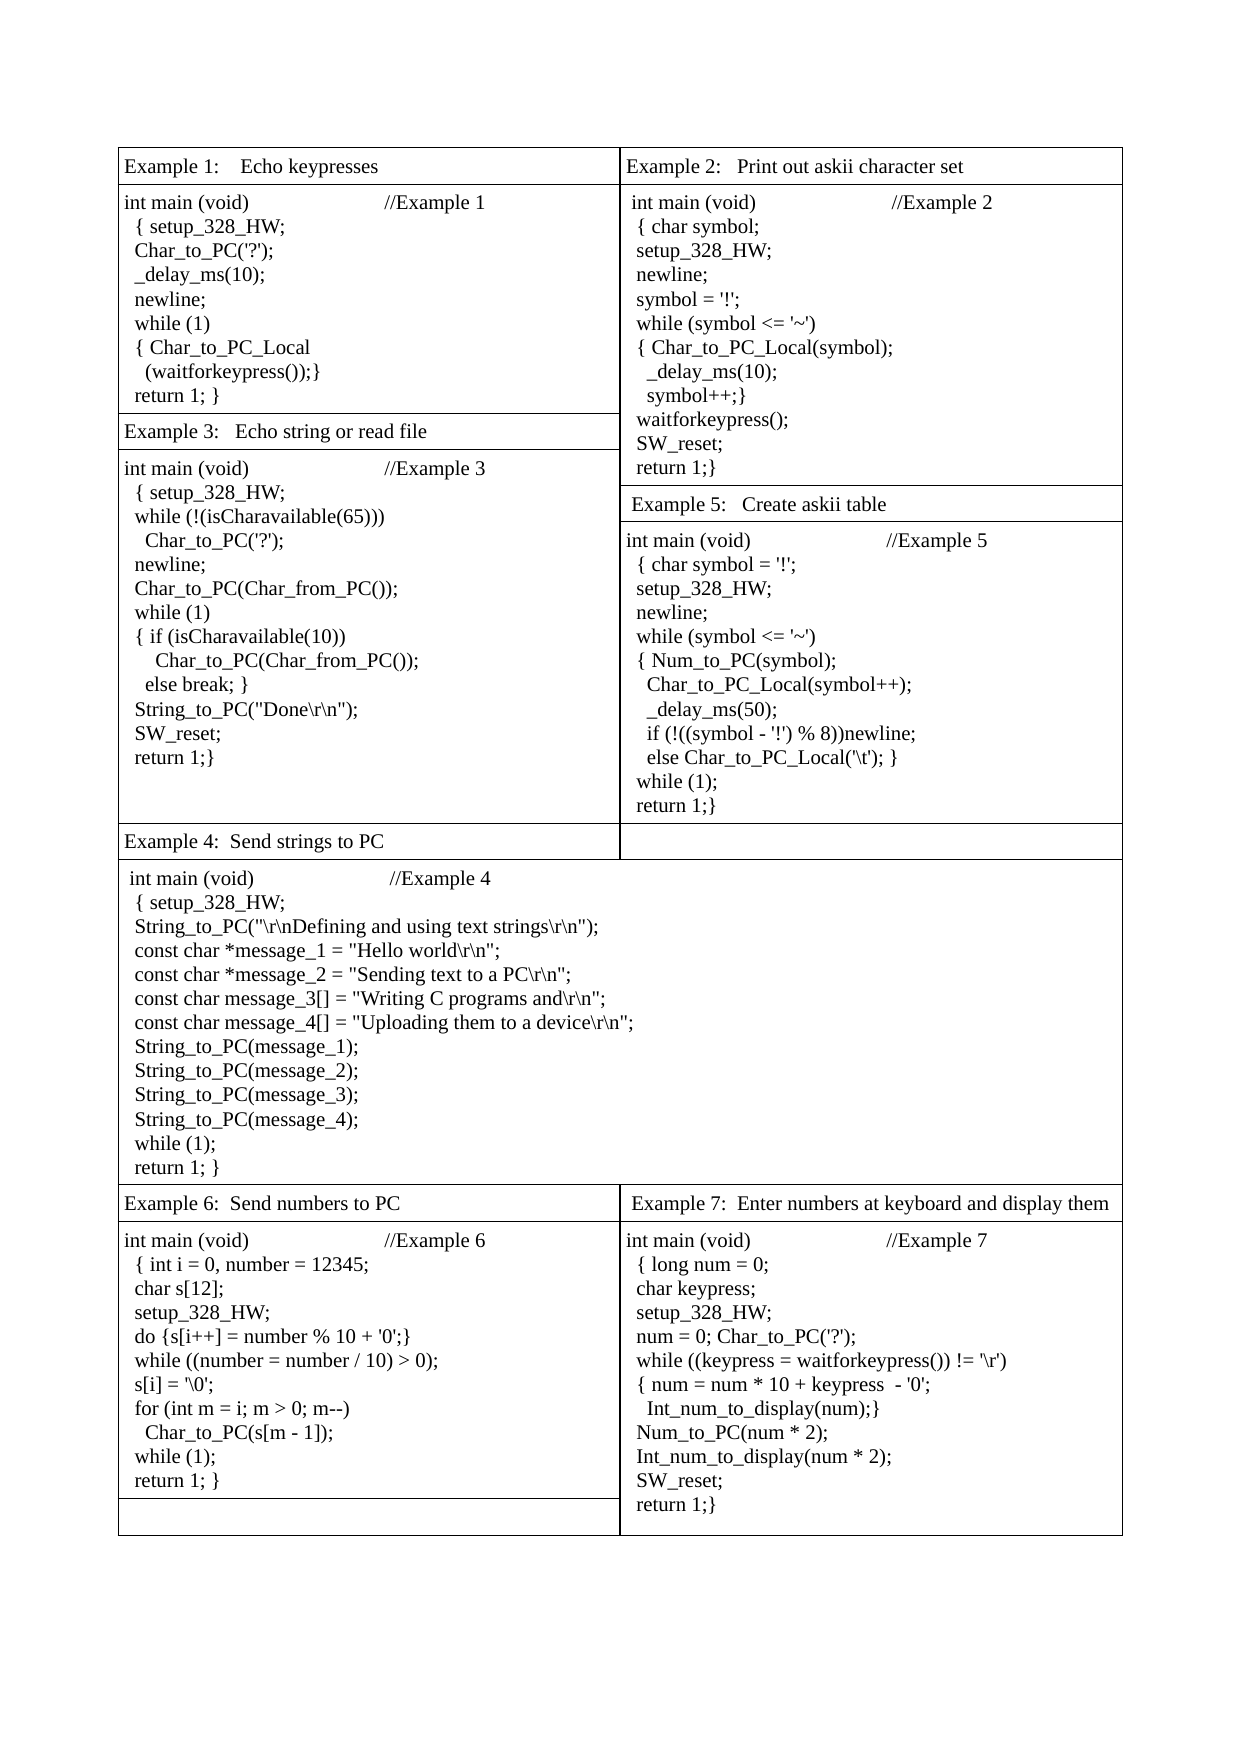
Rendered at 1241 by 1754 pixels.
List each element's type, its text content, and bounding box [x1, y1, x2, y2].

table_header Example 1: Echo keypresses [119, 148, 619, 183]
table_cell Example 3: Echo string or read file [119, 414, 619, 449]
table_cell int main (void) //Example 3 { setup_328_HW; while (!(isCharavailable(65))) Char_to_PC('?'); newline; Char_to_PC(Char_from_PC()); while (1) { if (isCharavailable(10)) Char_to_PC(Char_from_PC()); else break; } String_to_PC("Done\r\n"); SW_reset; return 1;} [119, 450, 619, 822]
table_cell int main (void) //Example 2 { char symbol; setup_328_HW; newline; symbol = '!'; while (symbol <= '~') { Char_to_PC_Local(symbol); _delay_ms(10); symbol++;} waitforkeypress(); SW_reset; return 1;} [621, 185, 1122, 485]
table_cell [621, 824, 1122, 859]
table_cell Example 5: Create askii table [621, 486, 1122, 521]
table_header Example 2: Print out askii character set [621, 148, 1122, 183]
table_cell int main (void) //Example 1 { setup_328_HW; Char_to_PC('?'); _delay_ms(10); newline; while (1) { Char_to_PC_Local (waitforkeypress());} return 1; } [119, 185, 619, 412]
table_cell int main (void) //Example 4 { setup_328_HW; String_to_PC("\r\nDefining and using text strings\r\n"); const char *message_1 = "Hello world\r\n"; const char *message_2 = "Sending text to a PC\r\n"; const char message_3[] = "Writing C programs and\r\n"; const char message_4[] = "Uploading them to a device\r\n"; String_to_PC(message_1); String_to_PC(message_2); String_to_PC(message_3); String_to_PC(message_4); while (1); return 1; } [119, 860, 1122, 1184]
table_cell Example 6: Send numbers to PC [119, 1185, 619, 1221]
table_cell [119, 1499, 619, 1535]
table_cell Example 4: Send strings to PC [119, 824, 619, 859]
table_cell int main (void) //Example 7 { long num = 0; char keypress; setup_328_HW; num = 0; Char_to_PC('?'); while ((keypress = waitforkeypress()) != '\r') { num = num * 10 + keypress - '0'; Int_num_to_display(num);} Num_to_PC(num * 2); Int_num_to_display(num * 2); SW_reset; return 1;} [621, 1222, 1122, 1535]
table_cell int main (void) //Example 5 { char symbol = '!'; setup_328_HW; newline; while (symbol <= '~') { Num_to_PC(symbol); Char_to_PC_Local(symbol++); _delay_ms(50); if (!((symbol - '!') % 8))newline; else Char_to_PC_Local('\t'); } while (1); return 1;} [621, 522, 1122, 822]
table_cell Example 7: Enter numbers at keyboard and display them [621, 1185, 1122, 1221]
table_cell int main (void) //Example 6 { int i = 0, number = 12345; char s[12]; setup_328_HW; do {s[i++] = number % 10 + '0';} while ((number = number / 10) > 0); s[i] = '\0'; for (int m = i; m > 0; m--) Char_to_PC(s[m - 1]); while (1); return 1; } [119, 1222, 619, 1498]
